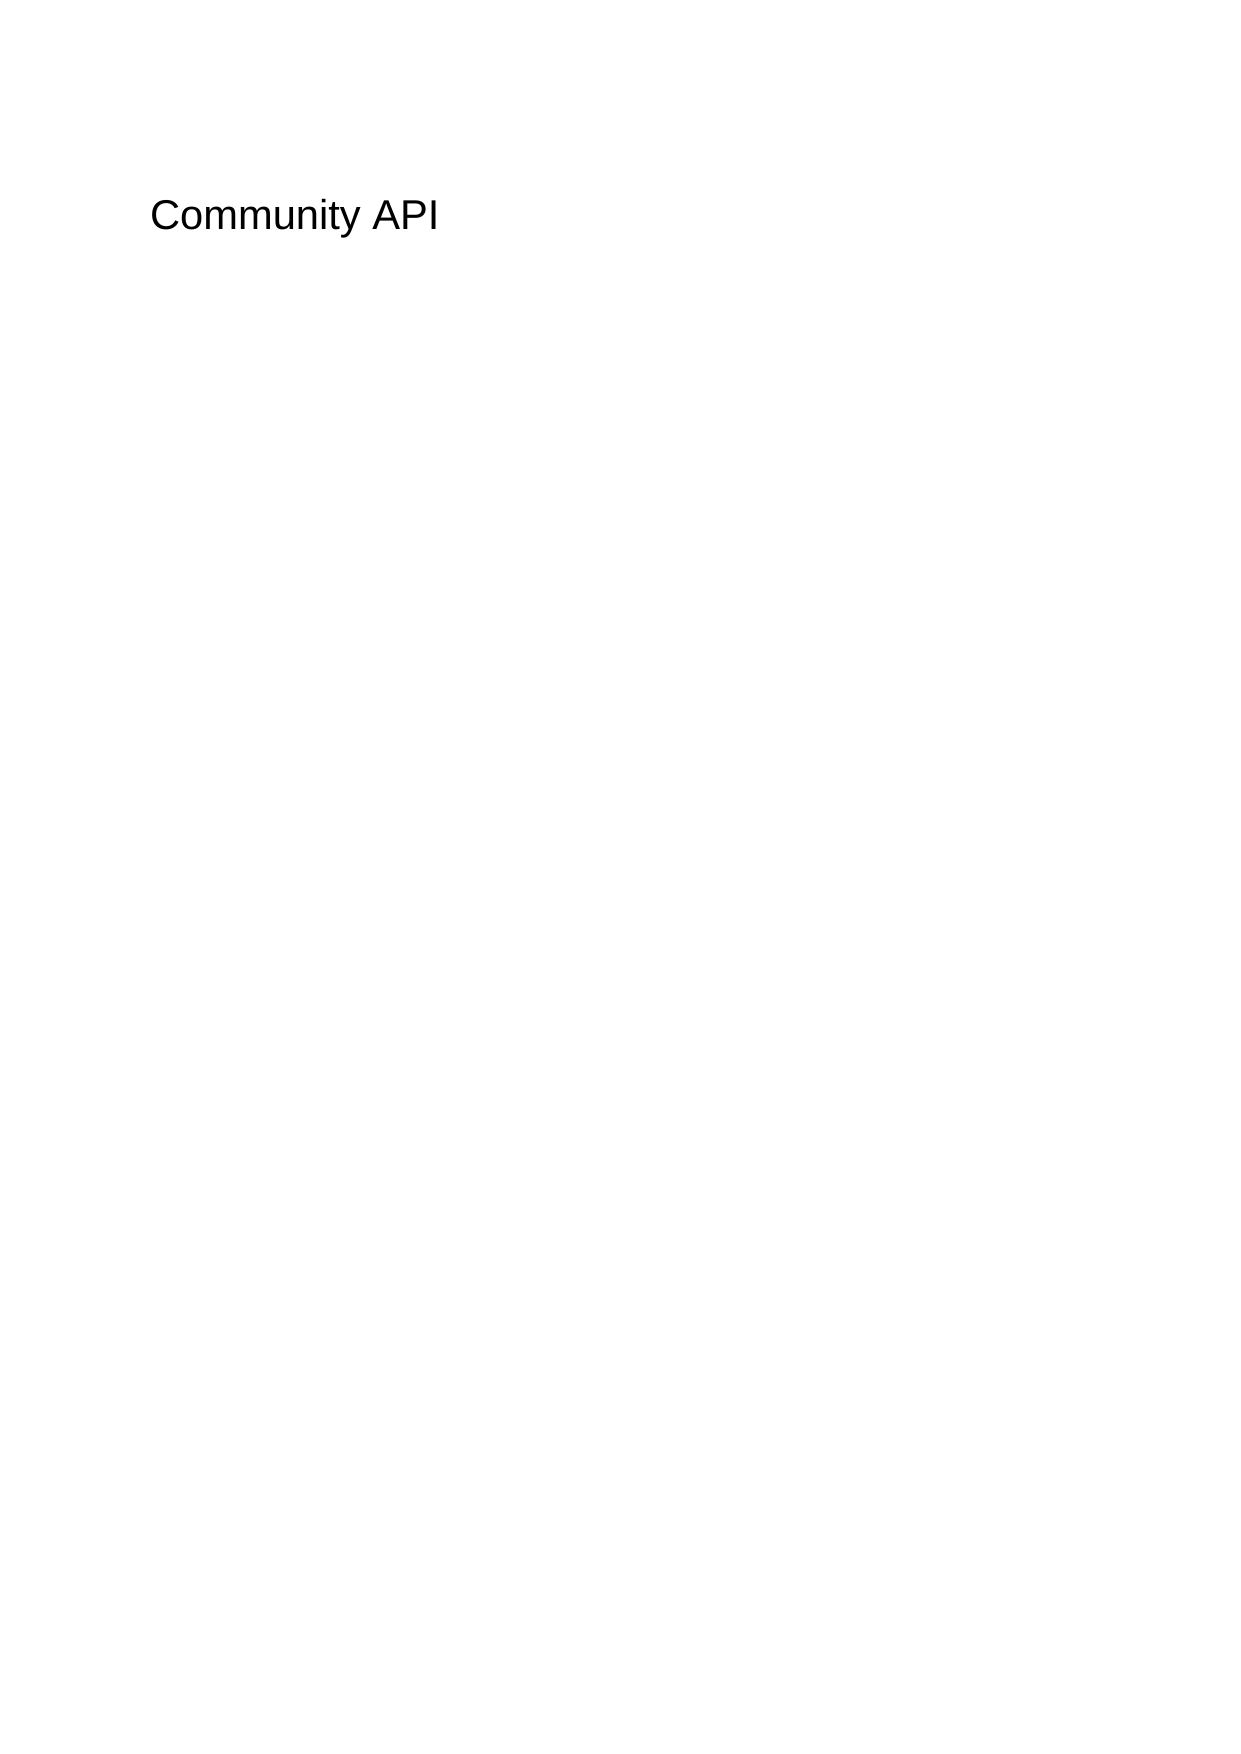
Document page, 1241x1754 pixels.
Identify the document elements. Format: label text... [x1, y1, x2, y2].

subtitle Community API [150, 192, 1091, 238]
